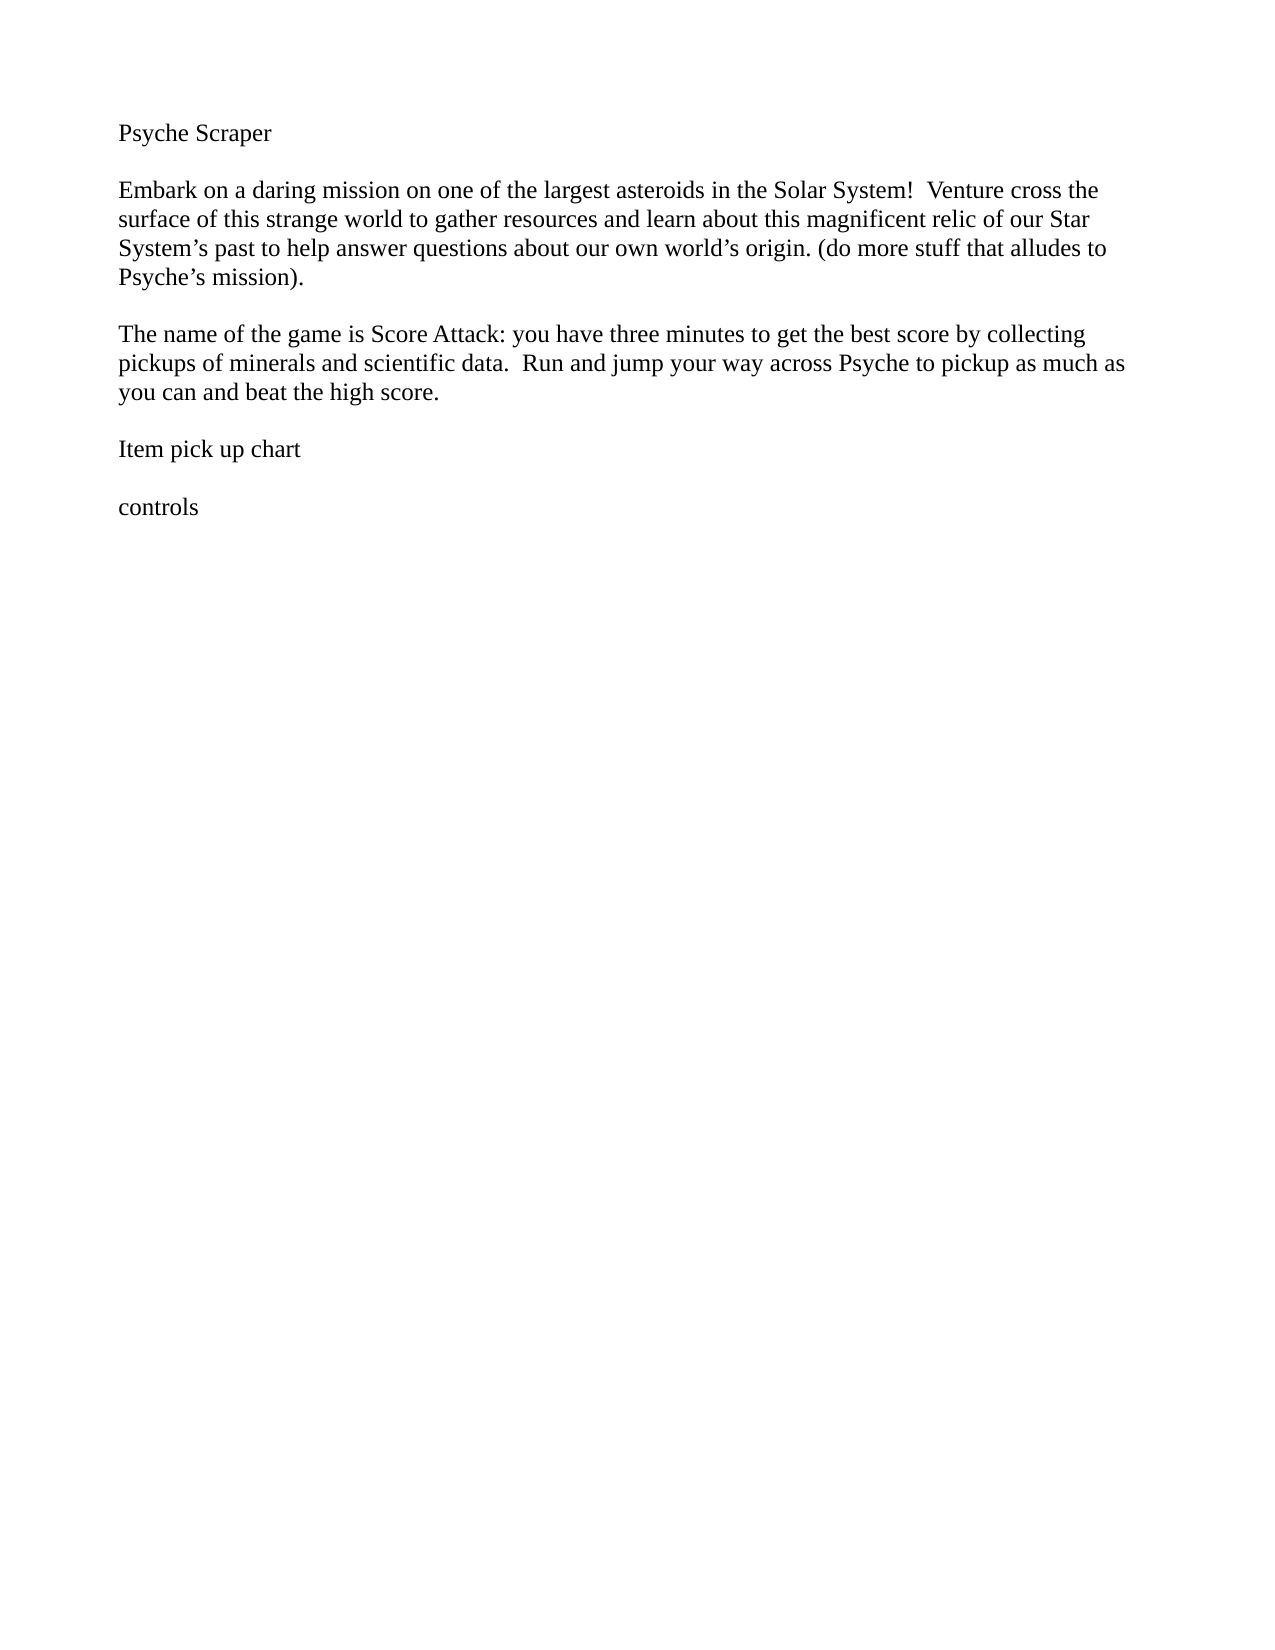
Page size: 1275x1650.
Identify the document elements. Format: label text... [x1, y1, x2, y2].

text controls [118, 492, 1157, 521]
text Psyche Scraper [118, 118, 1157, 147]
text The name of the game is Score Attack: you have three minutes to get the best score by collecting pickups of minerals and scientific data. Run and jump your way across Psyche to pickup as much as you can and beat the high score. [118, 319, 1157, 406]
text Item pick up chart [118, 434, 1157, 463]
text Embark on a daring mission on one of the largest asteroids in the Solar System! Venture cross the surface of this strange world to gather resources and learn about this magnificent relic of our Star System’s past to help answer questions about our own world’s origin. (do more stuff that alludes to Psyche’s mission). [118, 176, 1157, 291]
